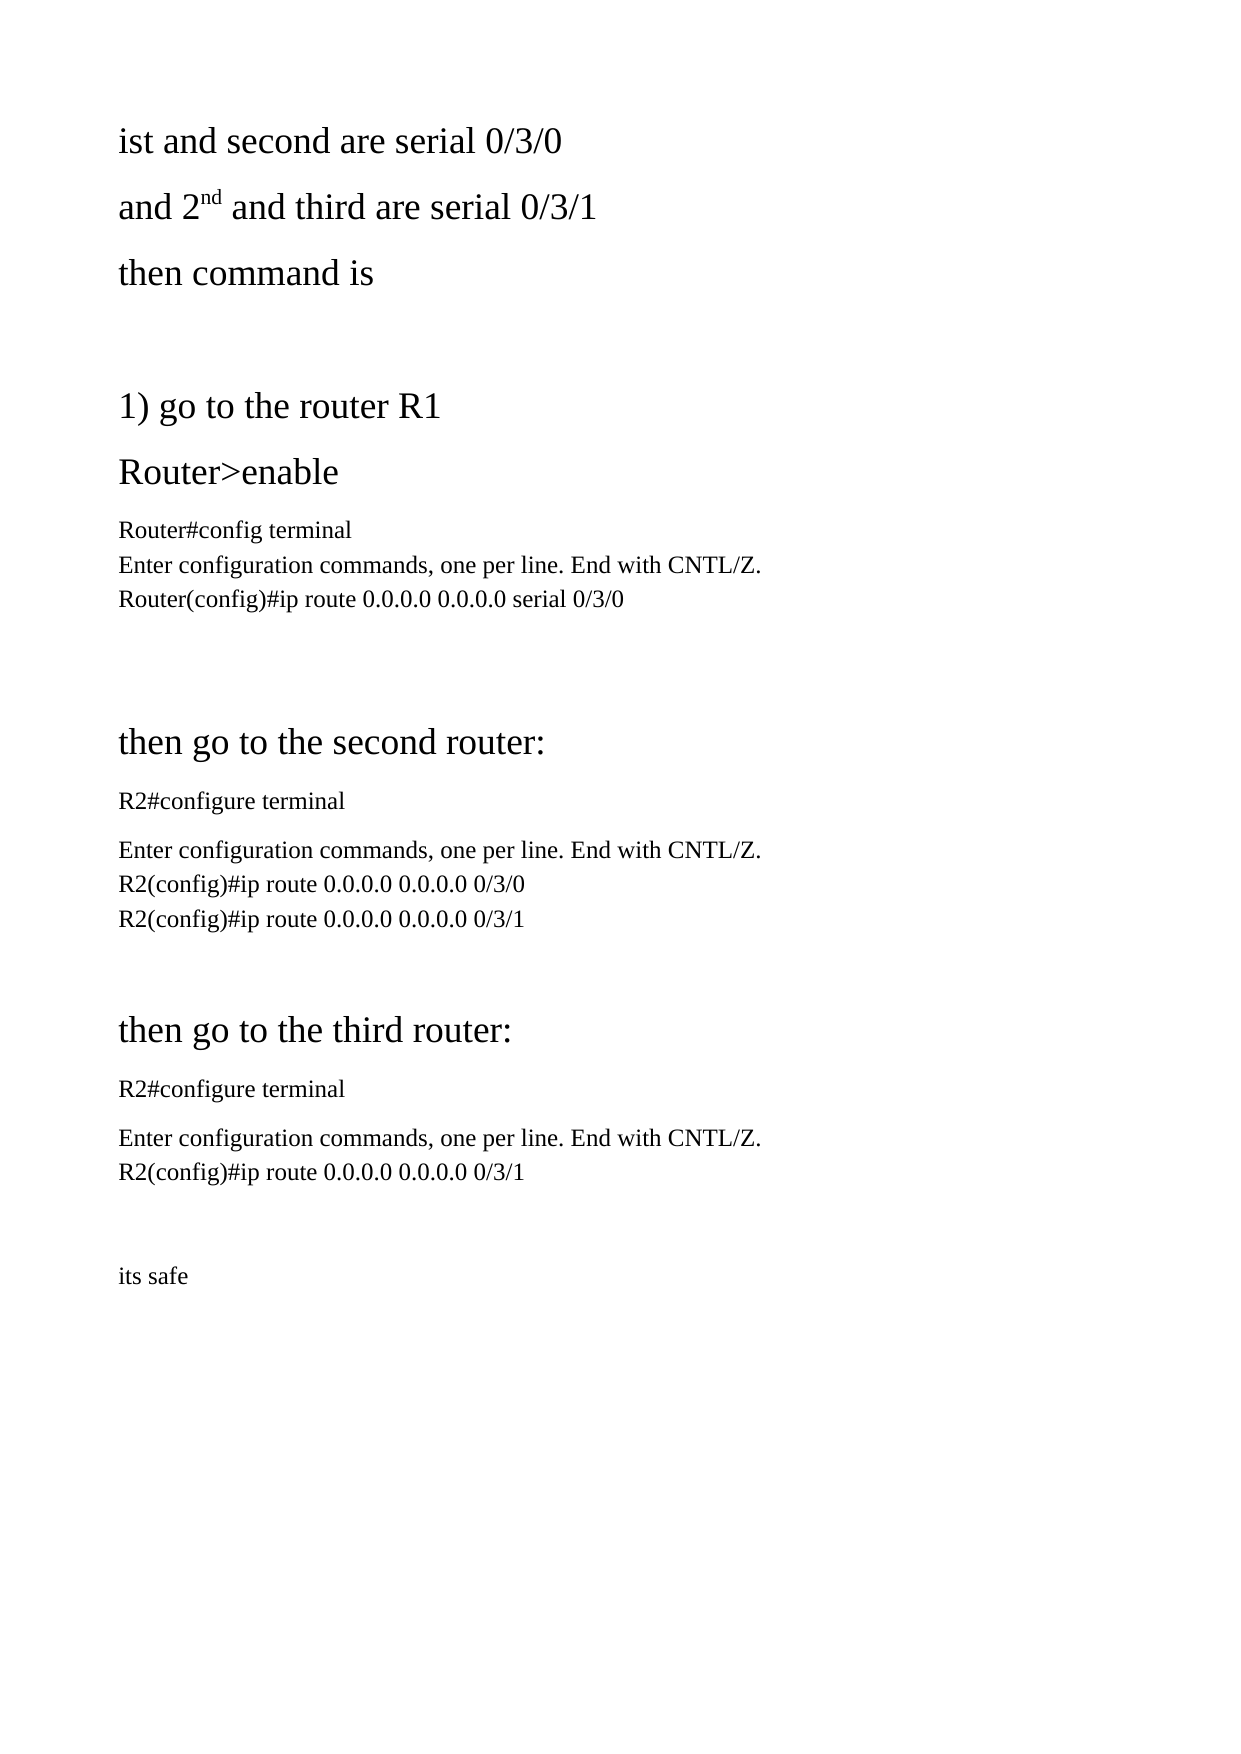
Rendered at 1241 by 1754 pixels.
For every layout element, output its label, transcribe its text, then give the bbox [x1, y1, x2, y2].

text R2(config)#ip route 0.0.0.0 0.0.0.0 0/3/1 [118, 904, 1122, 933]
text 1) go to the router R1 [118, 383, 1122, 426]
text Router(config)#ip route 0.0.0.0 0.0.0.0 serial 0/3/0 [118, 584, 1122, 613]
text then go to the third router: [118, 1007, 1122, 1051]
text Router>enable [118, 449, 1122, 492]
text R2#configure terminal [118, 1074, 1122, 1102]
text R2(config)#ip route 0.0.0.0 0.0.0.0 0/3/1 [118, 1157, 1122, 1186]
text R2#configure terminal [118, 786, 1122, 815]
text Router#config terminal [118, 516, 1122, 544]
text and 2nd and third are serial 0/3/1 [118, 184, 1122, 227]
text Enter configuration commands, one per line. End with CNTL/Z. [118, 550, 1122, 579]
text then command is [118, 251, 1122, 294]
text its safe [118, 1261, 1122, 1289]
text Enter configuration commands, one per line. End with CNTL/Z. [118, 835, 1122, 864]
text then go to the second router: [118, 720, 1122, 763]
text R2(config)#ip route 0.0.0.0 0.0.0.0 0/3/0 [118, 869, 1122, 898]
text ist and second are serial 0/3/0 [118, 118, 1122, 161]
text Enter configuration commands, one per line. End with CNTL/Z. [118, 1123, 1122, 1152]
